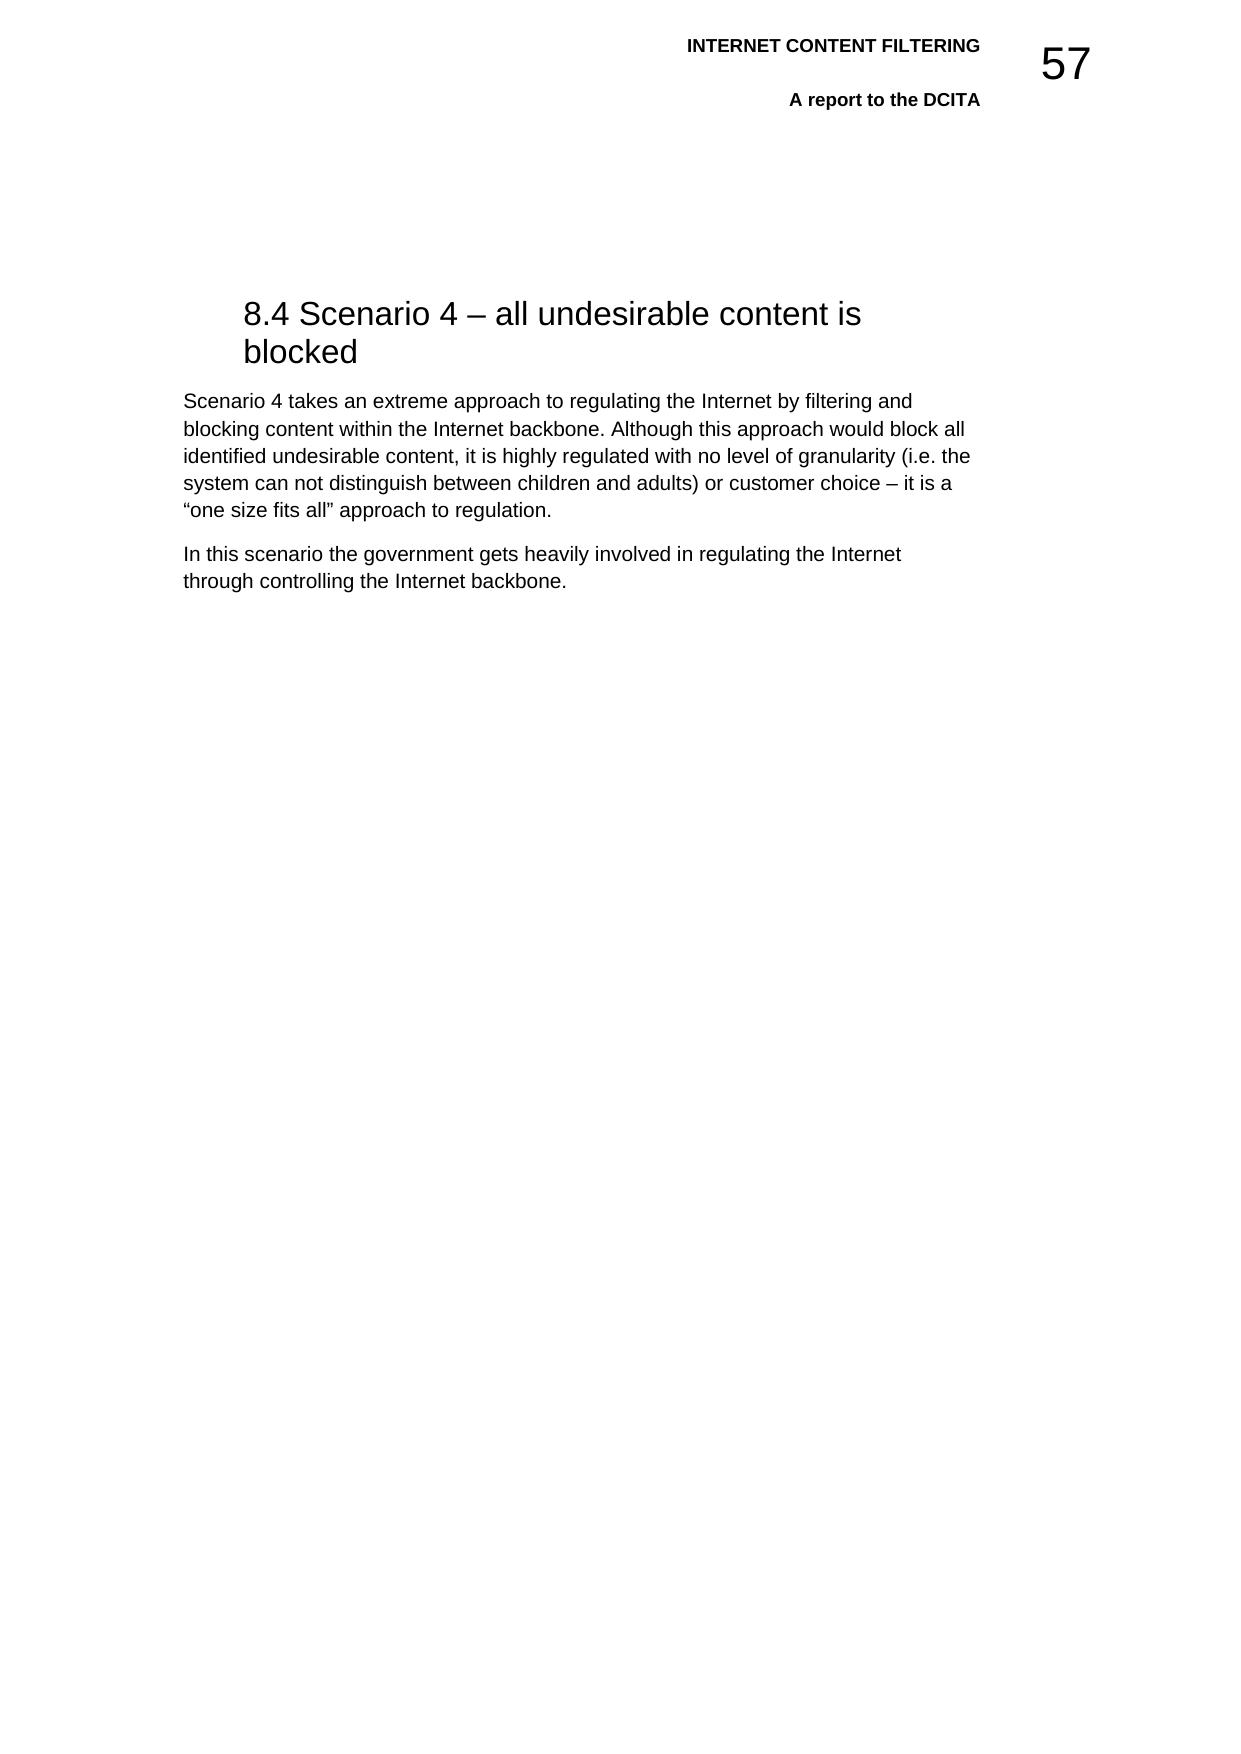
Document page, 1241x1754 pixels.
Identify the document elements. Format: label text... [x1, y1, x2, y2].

text In this scenario the government gets heavily involved in regulating the Internet through controlling the Internet backbone. [183, 539, 975, 593]
text Scenario 4 takes an extreme approach to regulating the Internet by filtering and blocking content within the Internet backbone. Although this approach would block all identified undesirable content, it is highly regulated with no level of granularity (i.e. the system can not distinguish between children and adults) or customer choice – it is a “one size fits all” approach to regulation. [183, 387, 975, 523]
subtitle 8.4 Scenario 4 – all undesirable content is blocked [183, 296, 975, 371]
